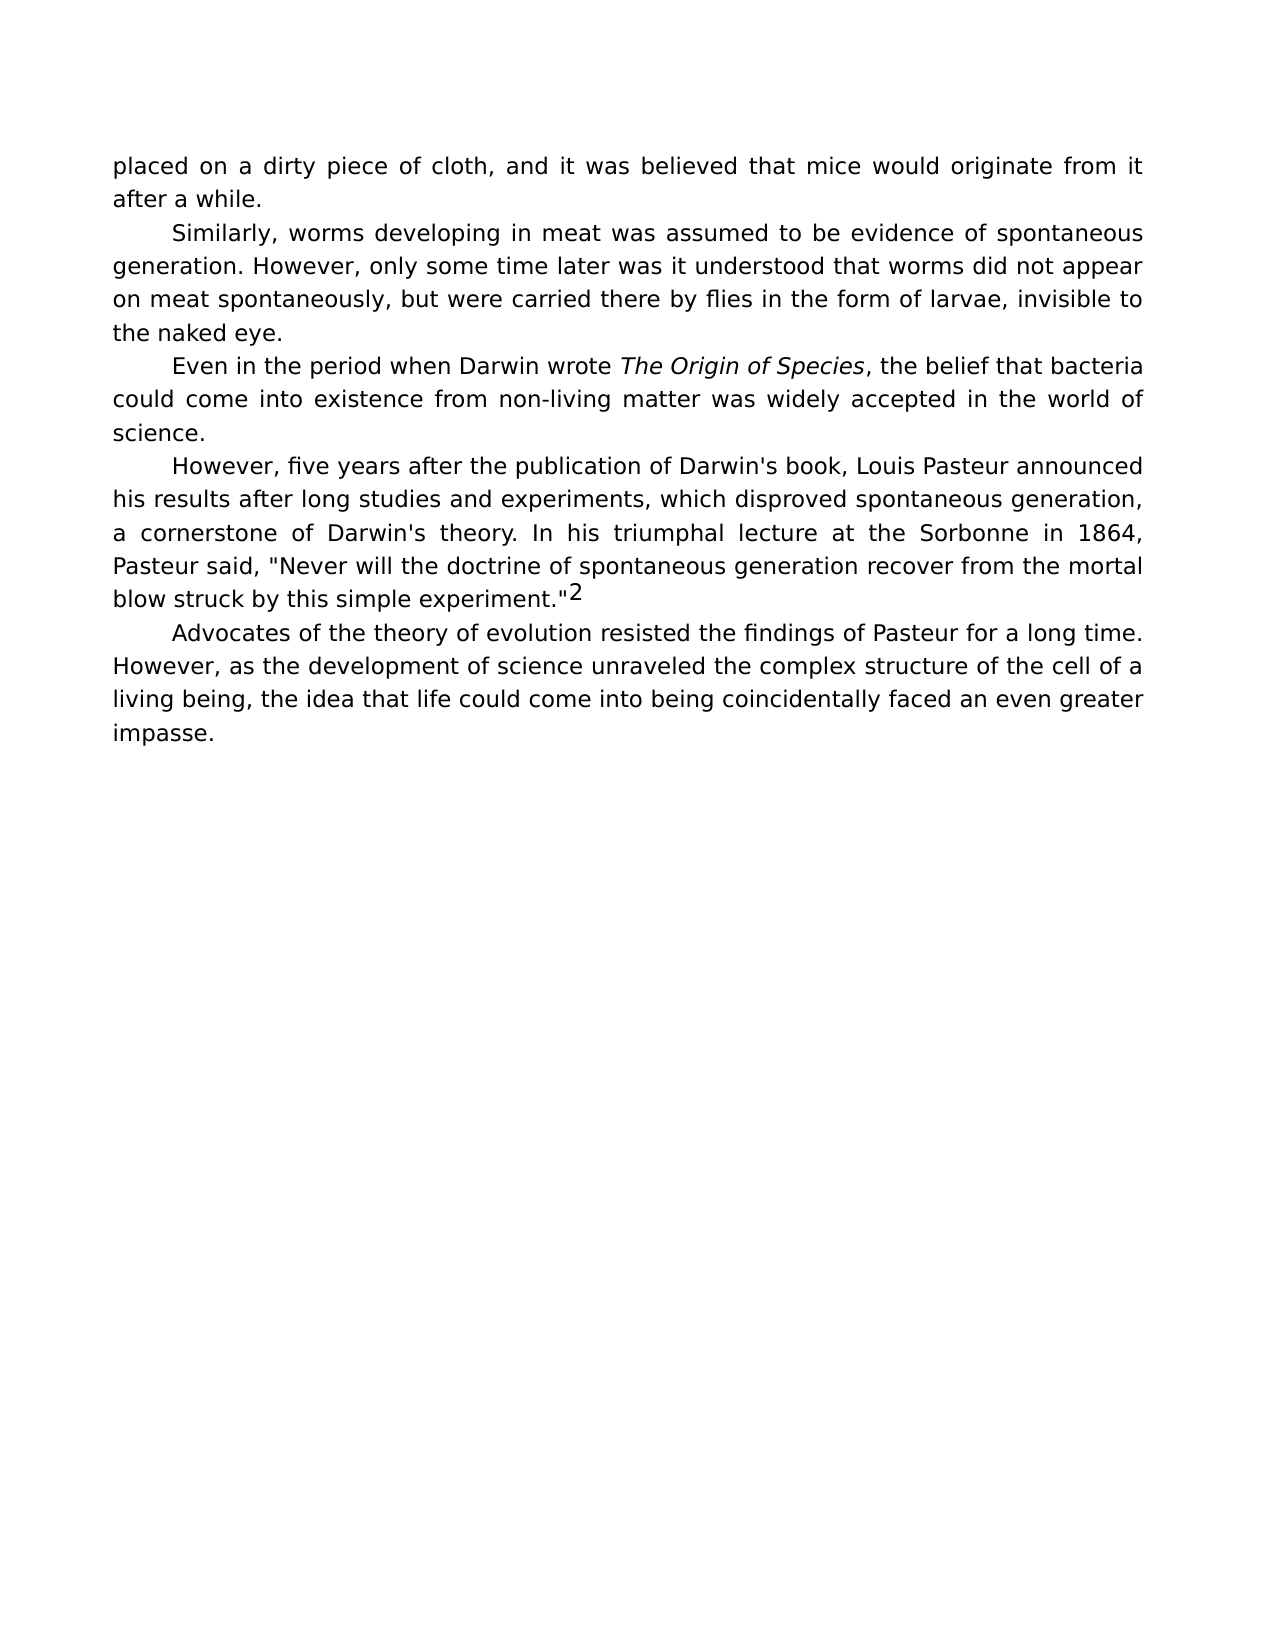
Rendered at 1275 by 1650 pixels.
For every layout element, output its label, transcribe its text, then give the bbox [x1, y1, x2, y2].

text However, five years after the publication of Darwin's book, Louis Pasteur announced his results after long studies and experiments, which disproved spontaneous generation, a cornerstone of Darwin's theory. In his triumphal lecture at the Sorbonne in 1864, Pasteur said, "Never will the doctrine of spontaneous generation recover from the mortal blow struck by this simple experiment."2 [112, 448, 1145, 614]
text Similarly, worms developing in meat was assumed to be evidence of spontaneous generation. However, only some time later was it understood that worms did not appear on meat spontaneously, but were carried there by flies in the form of larvae, invisible to the naked eye. [112, 214, 1145, 348]
text Advocates of the theory of evolution resisted the findings of Pasteur for a long time. However, as the development of science unraveled the complex structure of the cell of a living being, the idea that life could come into being coincidentally faced an even greater impasse. [112, 614, 1145, 748]
text placed on a dirty piece of cloth, and it was believed that mice would originate from it after a while. [112, 148, 1145, 214]
text Even in the period when Darwin wrote The Origin of Species, the belief that bacteria could come into existence from non-living matter was widely accepted in the world of science. [112, 348, 1145, 448]
